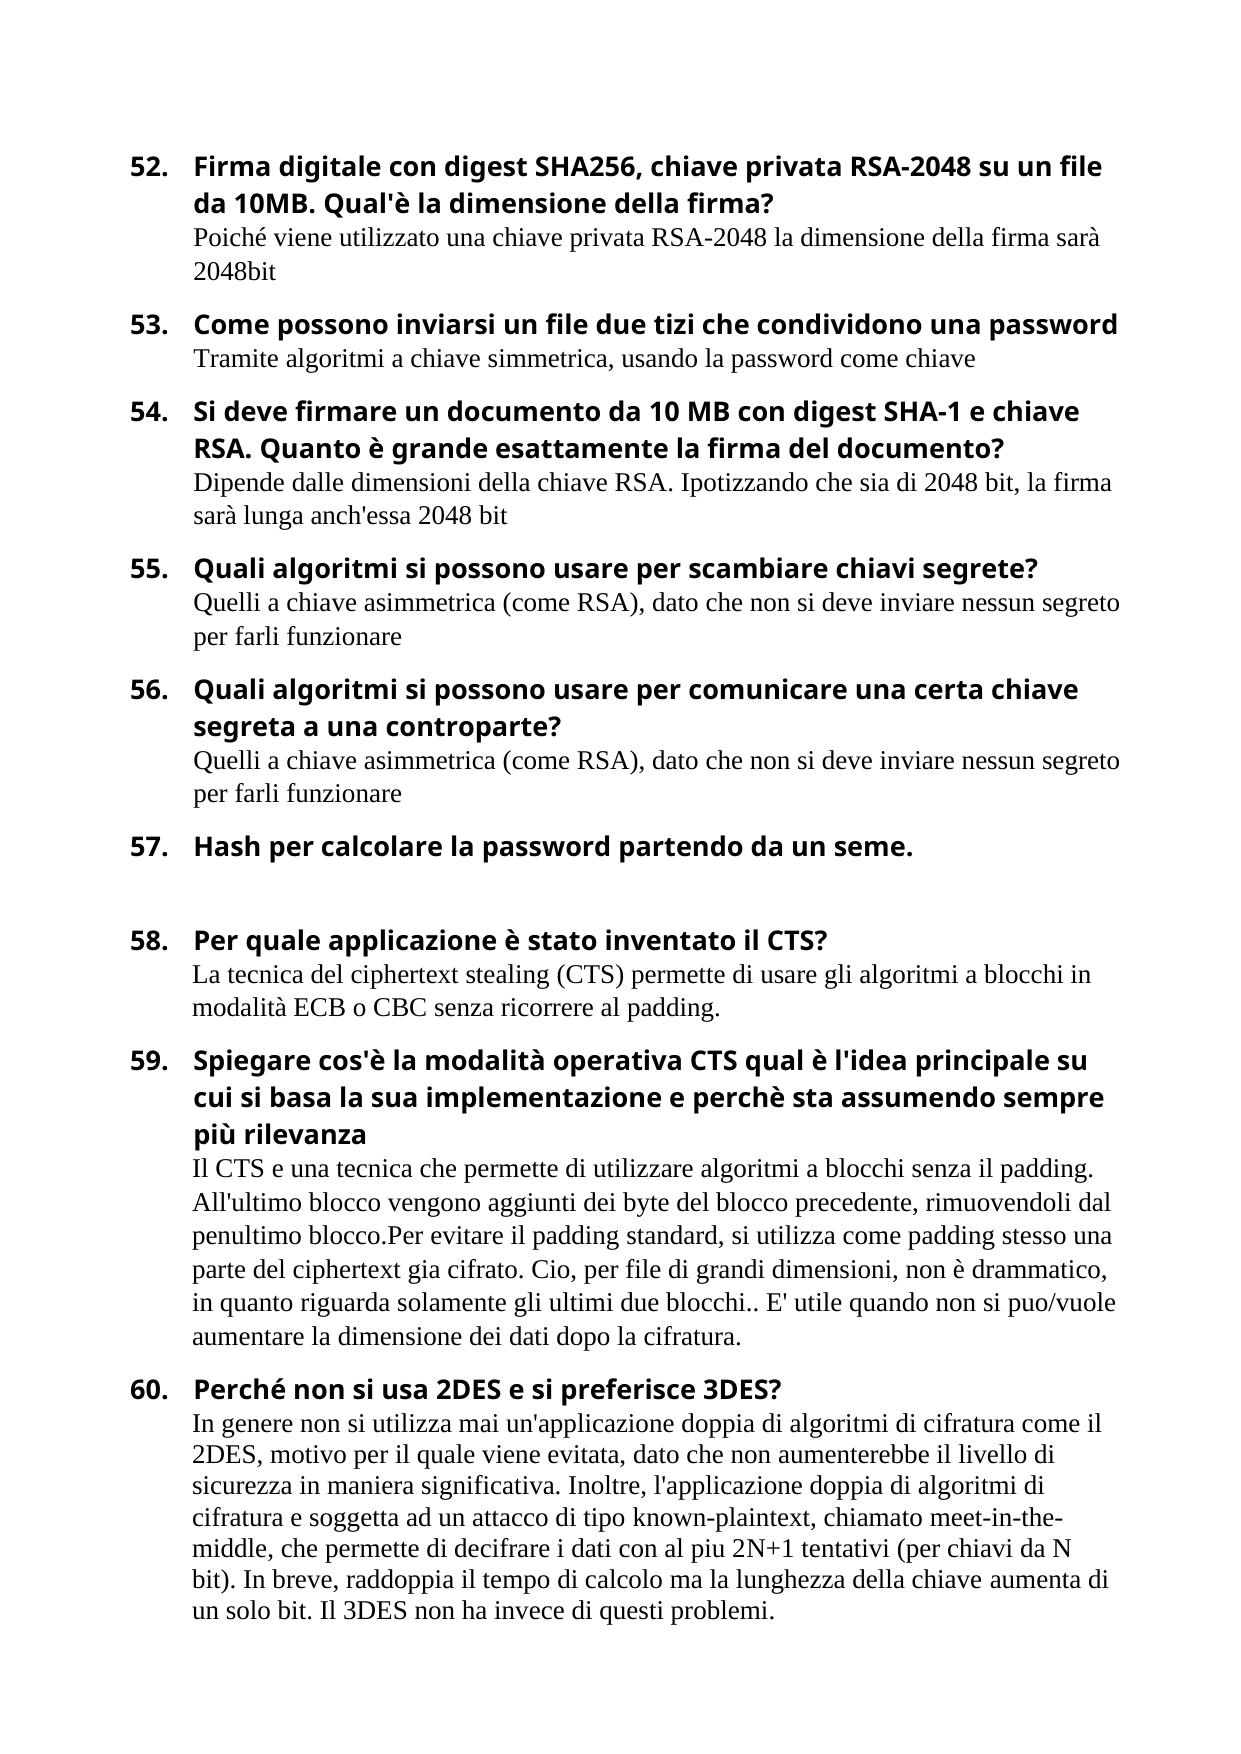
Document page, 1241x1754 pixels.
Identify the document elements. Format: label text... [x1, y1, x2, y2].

list Come possono inviarsi un file due tizi che condividono una password [130, 305, 1122, 342]
list Dipende dalle dimensioni della chiave RSA. Ipotizzando che sia di 2048 bit, la firma sarà lunga anch'essa 2048 bit [193, 466, 1122, 531]
list Quelli a chiave asimmetrica (come RSA), dato che non si deve inviare nessun segreto per farli funzionare [193, 587, 1122, 651]
list Tramite algoritmi a chiave simmetrica, usando la password come chiave [193, 342, 1122, 373]
list Firma digitale con digest SHA256, chiave privata RSA-2048 su un file da 10MB. Qual'è la dimensione della firma? [130, 148, 1122, 221]
text Il CTS e una tecnica che permette di utilizzare algoritmi a blocchi senza il padding. All'ultimo blocco vengono aggiunti dei byte del blocco precedente, rimuovendoli dal penultimo blocco.Per evitare il padding standard, si utilizza come padding stesso una parte del ciphertext gia cifrato. Cio, per file di grandi dimensioni, non è drammatico, in quanto riguarda solamente gli ultimi due blocchi.. E' utile quando non si puo/vuole aumentare la dimensione dei dati dopo la cifratura. [118, 1152, 1122, 1351]
list Perché non si usa 2DES e si preferisce 3DES? [130, 1370, 1122, 1407]
list Quali algoritmi si possono usare per comunicare una certa chiave segreta a una controparte? [130, 670, 1122, 744]
list Quali algoritmi si possono usare per scambiare chiavi segrete? [130, 550, 1122, 587]
list Per quale applicazione è stato inventato il CTS? [130, 921, 1122, 958]
text La tecnica del ciphertext stealing (CTS) permette di usare gli algoritmi a blocchi in modalità ECB o CBC senza ricorrere al padding. [118, 958, 1122, 1023]
list Poiché viene utilizzato una chiave privata RSA-2048 la dimensione della firma sarà 2048bit [193, 221, 1122, 286]
text In genere non si utilizza mai un'applicazione doppia di algoritmi di cifratura come il 2DES, motivo per il quale viene evitata, dato che non aumenterebbe il livello di sicurezza in maniera significativa. Inoltre, l'applicazione doppia di algoritmi di cifratura e soggetta ad un attacco di tipo known-plaintext, chiamato meet-in-the- middle, che permette di decifrare i dati con al piu 2N+1 tentativi (per chiavi da N bit). In breve, raddoppia il tempo di calcolo ma la lunghezza della chiave aumenta di un solo bit. Il 3DES non ha invece di questi problemi. [118, 1407, 1122, 1625]
list Hash per calcolare la password partendo da un seme. [130, 828, 1122, 865]
list Spiegare cos'è la modalità operativa CTS qual è l'idea principale su cui si basa la sua implementazione e perchè sta assumendo sempre più rilevanza [130, 1042, 1122, 1152]
list Quelli a chiave asimmetrica (come RSA), dato che non si deve inviare nessun segreto per farli funzionare [193, 744, 1122, 809]
list Si deve firmare un documento da 10 MB con digest SHA-1 e chiave RSA. Quanto è grande esattamente la firma del documento? [130, 392, 1122, 466]
